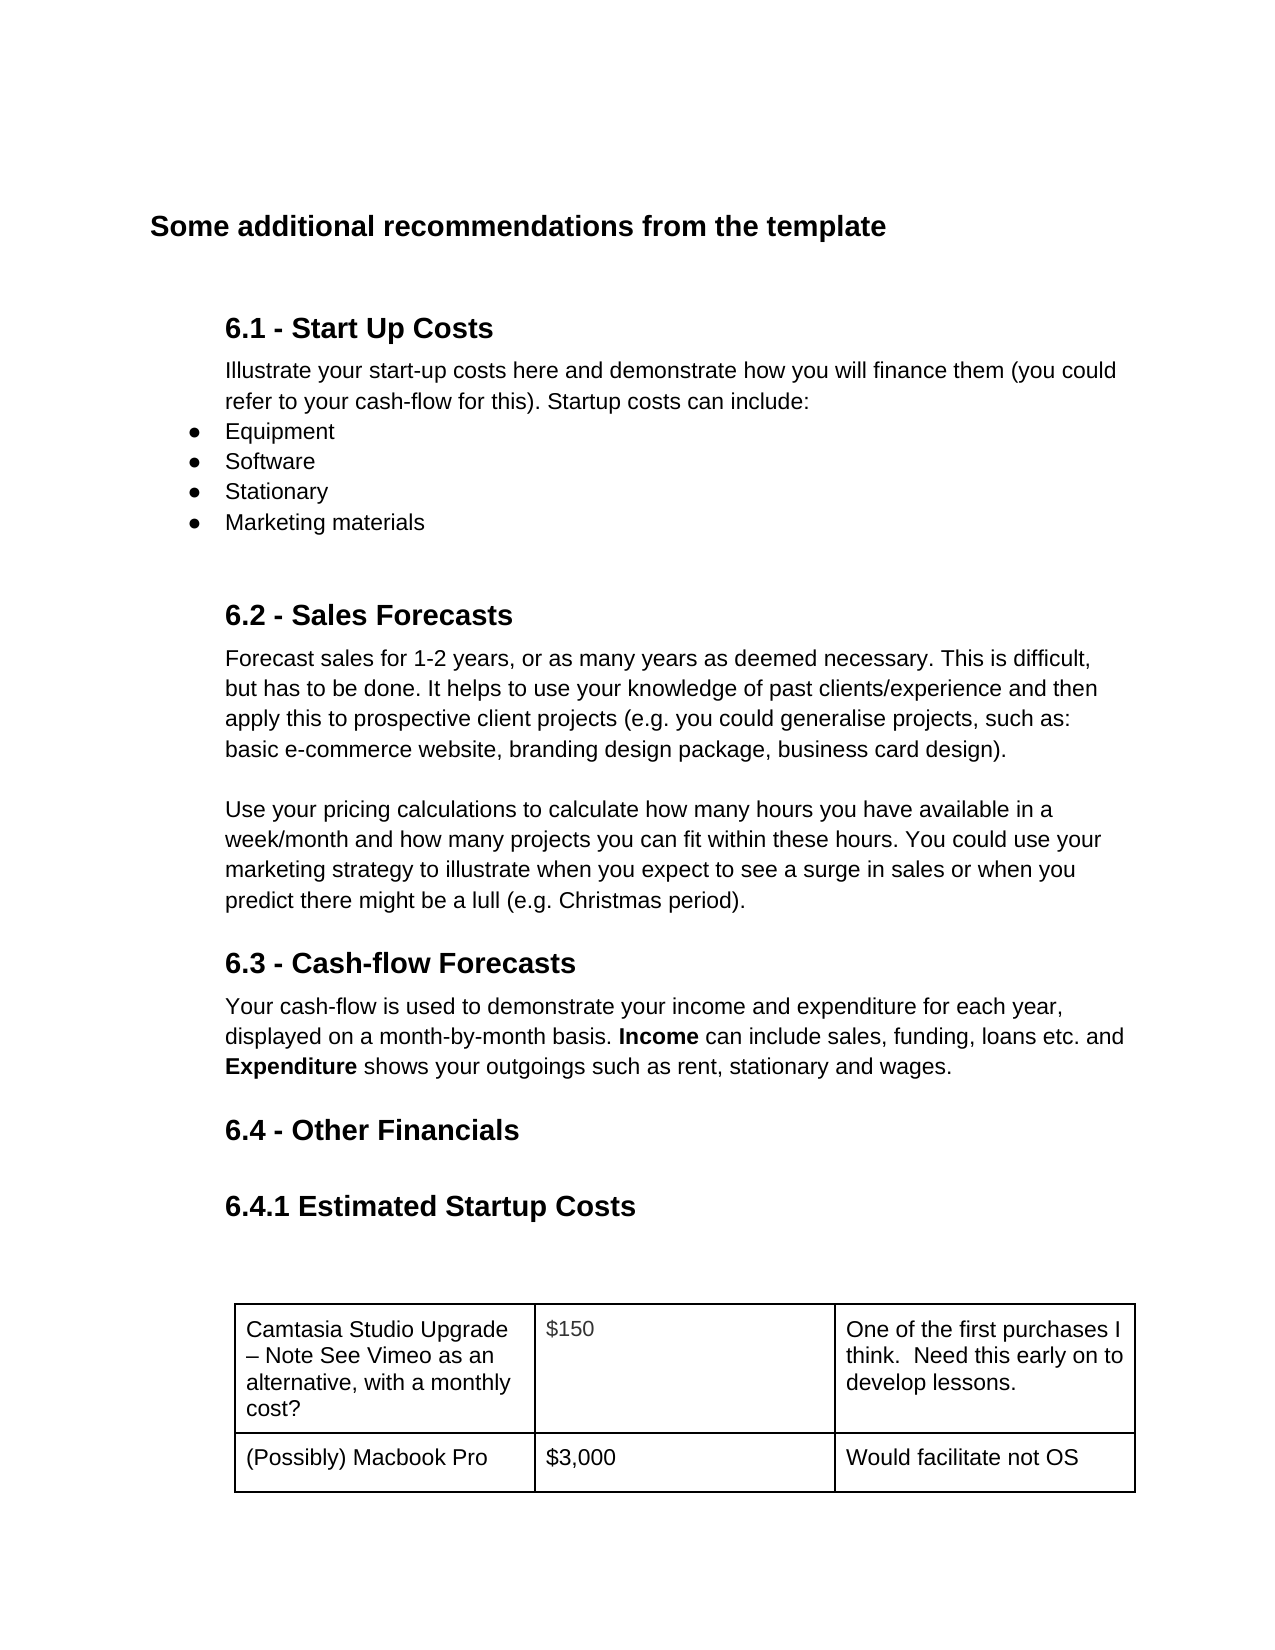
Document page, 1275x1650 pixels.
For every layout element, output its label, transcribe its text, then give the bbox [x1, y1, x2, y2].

subtitle 6.3 - Cash-flow Forecasts [225, 946, 1125, 979]
list Equipment [187, 418, 1125, 444]
text Forecast sales for 1-2 years, or as many years as deemed necessary. This is difficult, but has to be done. It helps to use your knowledge of past clients/experience and then apply this to prospective client projects (e.g. you could generalise projects, such as: basic e-commerce website, branding design package, business card design). [225, 645, 1125, 762]
list Marketing materials [187, 508, 1125, 535]
subtitle Some additional recommendations from the template [150, 209, 1125, 243]
subtitle 6.1 - Start Up Costs [150, 311, 1125, 344]
list Stationary [187, 478, 1125, 505]
table_header One of the first purchases I think. Need this early on to develop lessons. [836, 1305, 1134, 1432]
text Use your pricing calculations to calculate how many hours you have available in a week/month and how many projects you can fit within these hours. You could use your marketing strategy to illustrate when you expect to see a surge in sales or when you predict there might be a lull (e.g. Christmas period). [225, 796, 1125, 913]
table_header $150 [536, 1305, 834, 1432]
subtitle 6.4 - Other Financials [225, 1113, 1125, 1146]
text Your cash-flow is used to demonstrate your income and expenditure for each year, displayed on a month-by-month basis. Income can include sales, funding, loans etc. and Expenditure shows your outgoings such as rent, stationary and wages. [225, 993, 1125, 1080]
table_cell (Possibly) Macbook Pro [236, 1434, 534, 1491]
table_cell Would facilitate not OS [836, 1434, 1134, 1491]
list Software [187, 448, 1125, 474]
table_cell $3,000 [536, 1434, 834, 1491]
subtitle 6.2 - Sales Forecasts [225, 598, 1125, 632]
table_header Camtasia Studio Upgrade – Note See Vimeo as an alternative, with a monthly cost? [236, 1305, 534, 1432]
text Illustrate your start-up costs here and demonstrate how you will finance them (you could refer to your cash-flow for this). Startup costs can include: [225, 357, 1125, 414]
subtitle 6.4.1 Estimated Startup Costs [225, 1189, 1125, 1222]
